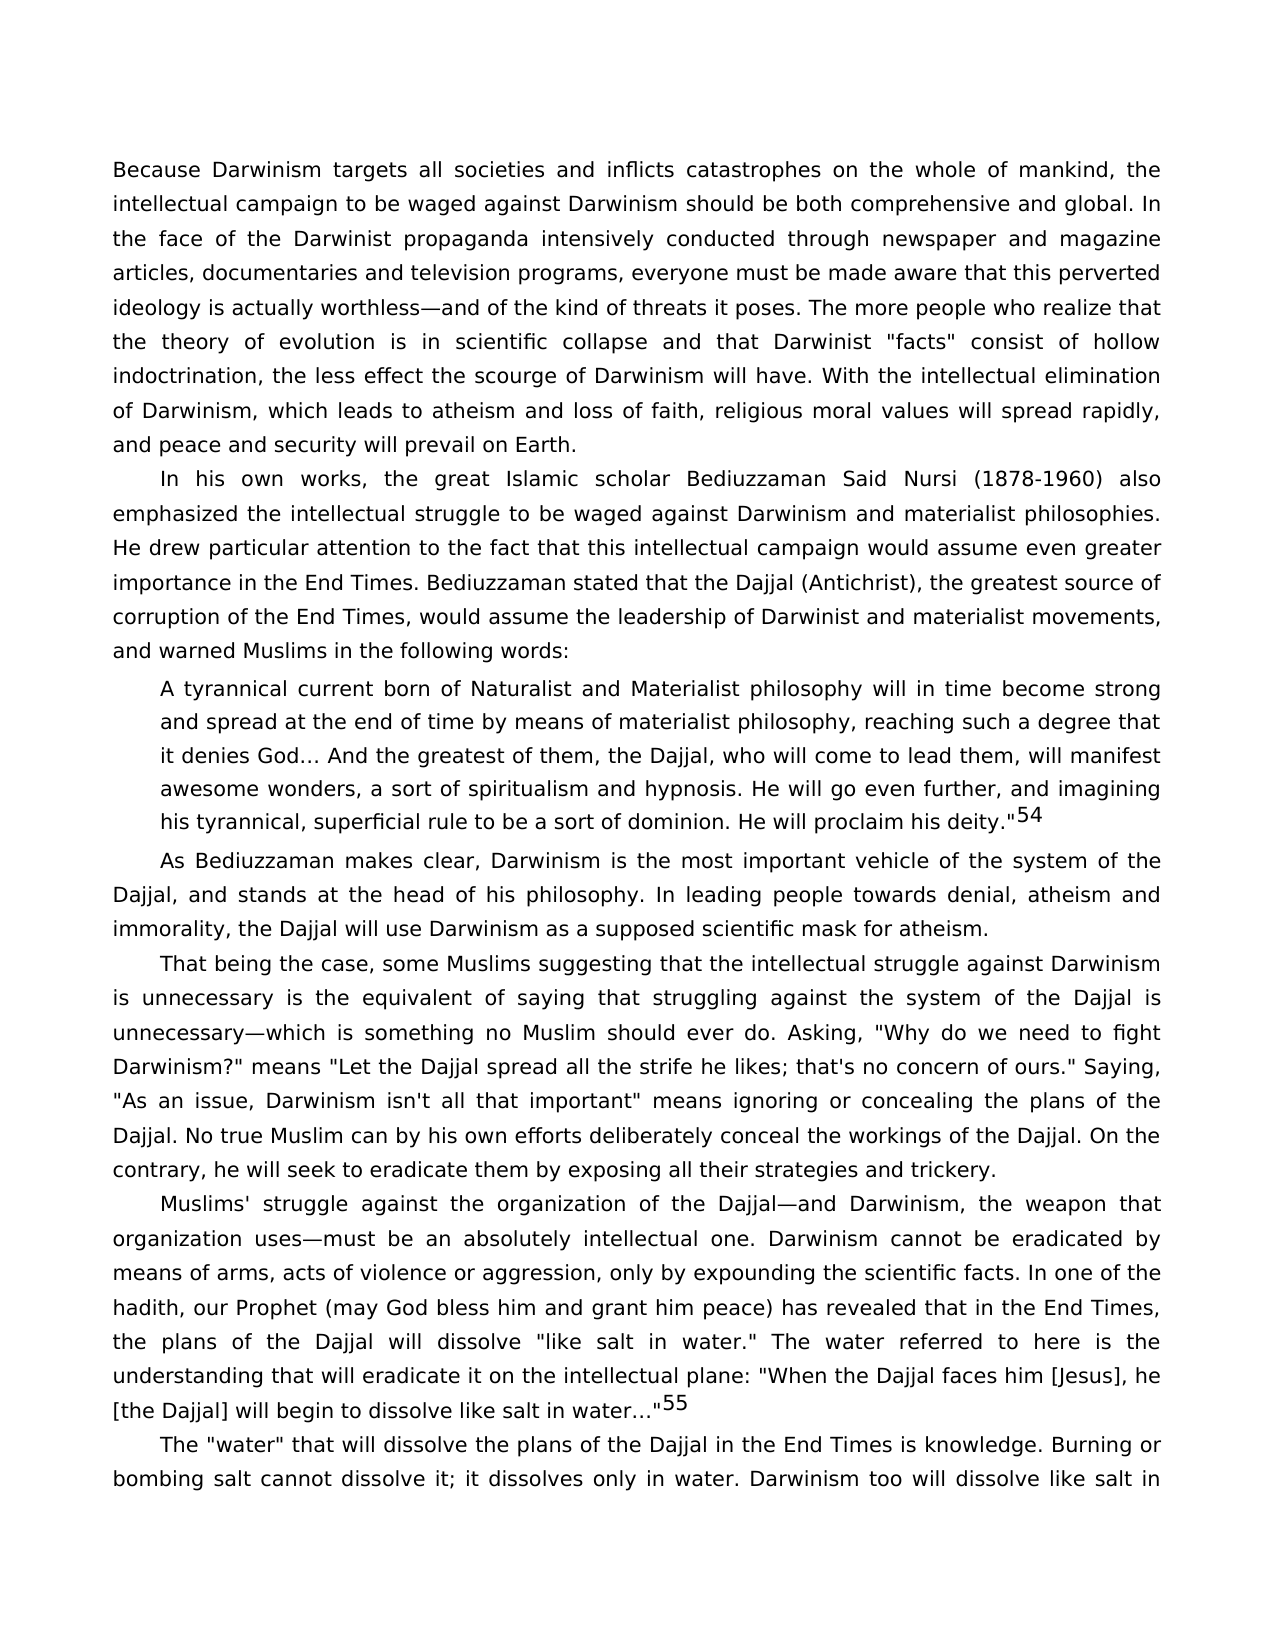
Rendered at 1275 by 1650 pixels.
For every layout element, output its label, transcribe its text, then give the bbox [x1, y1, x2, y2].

text Because Darwinism targets all societies and inflicts catastrophes on the whole of mankind, the intellectual campaign to be waged against Darwinism should be both comprehensive and global. In the face of the Darwinist propaganda intensively conducted through newspaper and magazine articles, documentaries and television programs, everyone must be made aware that this perverted ideology is actually worthless—and of the kind of threats it poses. The more people who realize that the theory of evolution is in scientific collapse and that Darwinist "facts" consist of hollow indoctrination, the less effect the scourge of Darwinism will have. With the intellectual elimination of Darwinism, which leads to atheism and loss of faith, religious moral values will spread rapidly, and peace and security will prevail on Earth. [112, 150, 1162, 459]
text The "water" that will dissolve the plans of the Dajjal in the End Times is knowledge. Burning or bombing salt cannot dissolve it; it dissolves only in water. Darwinism too will dissolve like salt in [112, 1425, 1162, 1494]
text Muslims' struggle against the organization of the Dajjal—and Darwinism, the weapon that organization uses—must be an absolutely intellectual one. Darwinism cannot be eradicated by means of arms, acts of violence or aggression, only by expounding the scientific facts. In one of the hadith, our Prophet (may God bless him and grant him peace) has revealed that in the End Times, the plans of the Dajjal will dissolve "like salt in water." The water referred to here is the understanding that will eradicate it on the intellectual plane: "When the Dajjal faces him [Jesus], he [the Dajjal] will begin to dissolve like salt in water…"55 [112, 1184, 1162, 1425]
text That being the case, some Muslims suggesting that the intellectual struggle against Darwinism is unnecessary is the equivalent of saying that struggling against the system of the Dajjal is unnecessary—which is something no Muslim should ever do. Asking, "Why do we need to fight Darwinism?" means "Let the Dajjal spread all the strife he likes; that's no concern of ours." Saying, "As an issue, Darwinism isn't all that important" means ignoring or concealing the plans of the Dajjal. No true Muslim can by his own efforts deliberately conceal the workings of the Dajjal. On the contrary, he will seek to eradicate them by exposing all their strategies and trickery. [112, 944, 1162, 1184]
text In his own works, the great Islamic scholar Bediuzzaman Said Nursi (1878-1960) also emphasized the intellectual struggle to be waged against Darwinism and materialist philosophies. He drew particular attention to the fact that this intellectual campaign would assume even greater importance in the End Times. Bediuzzaman stated that the Dajjal (Antichrist), the greatest source of corruption of the End Times, would assume the leadership of Darwinist and materialist movements, and warned Muslims in the following words: [112, 459, 1162, 666]
text A tyrannical current born of Naturalist and Materialist philosophy will in time become strong and spread at the end of time by means of materialist philosophy, reaching such a degree that it denies God… And the greatest of them, the Dajjal, who will come to lead them, will manifest awesome wonders, a sort of spiritualism and hypnosis. He will go even further, and imagining his tyrannical, superficial rule to be a sort of dominion. He will proclaim his deity."54 [160, 670, 1162, 836]
text As Bediuzzaman makes clear, Darwinism is the most important vehicle of the system of the Dajjal, and stands at the head of his philosophy. In leading people towards denial, atheism and immorality, the Dajjal will use Darwinism as a supposed scientific mask for atheism. [112, 841, 1162, 944]
